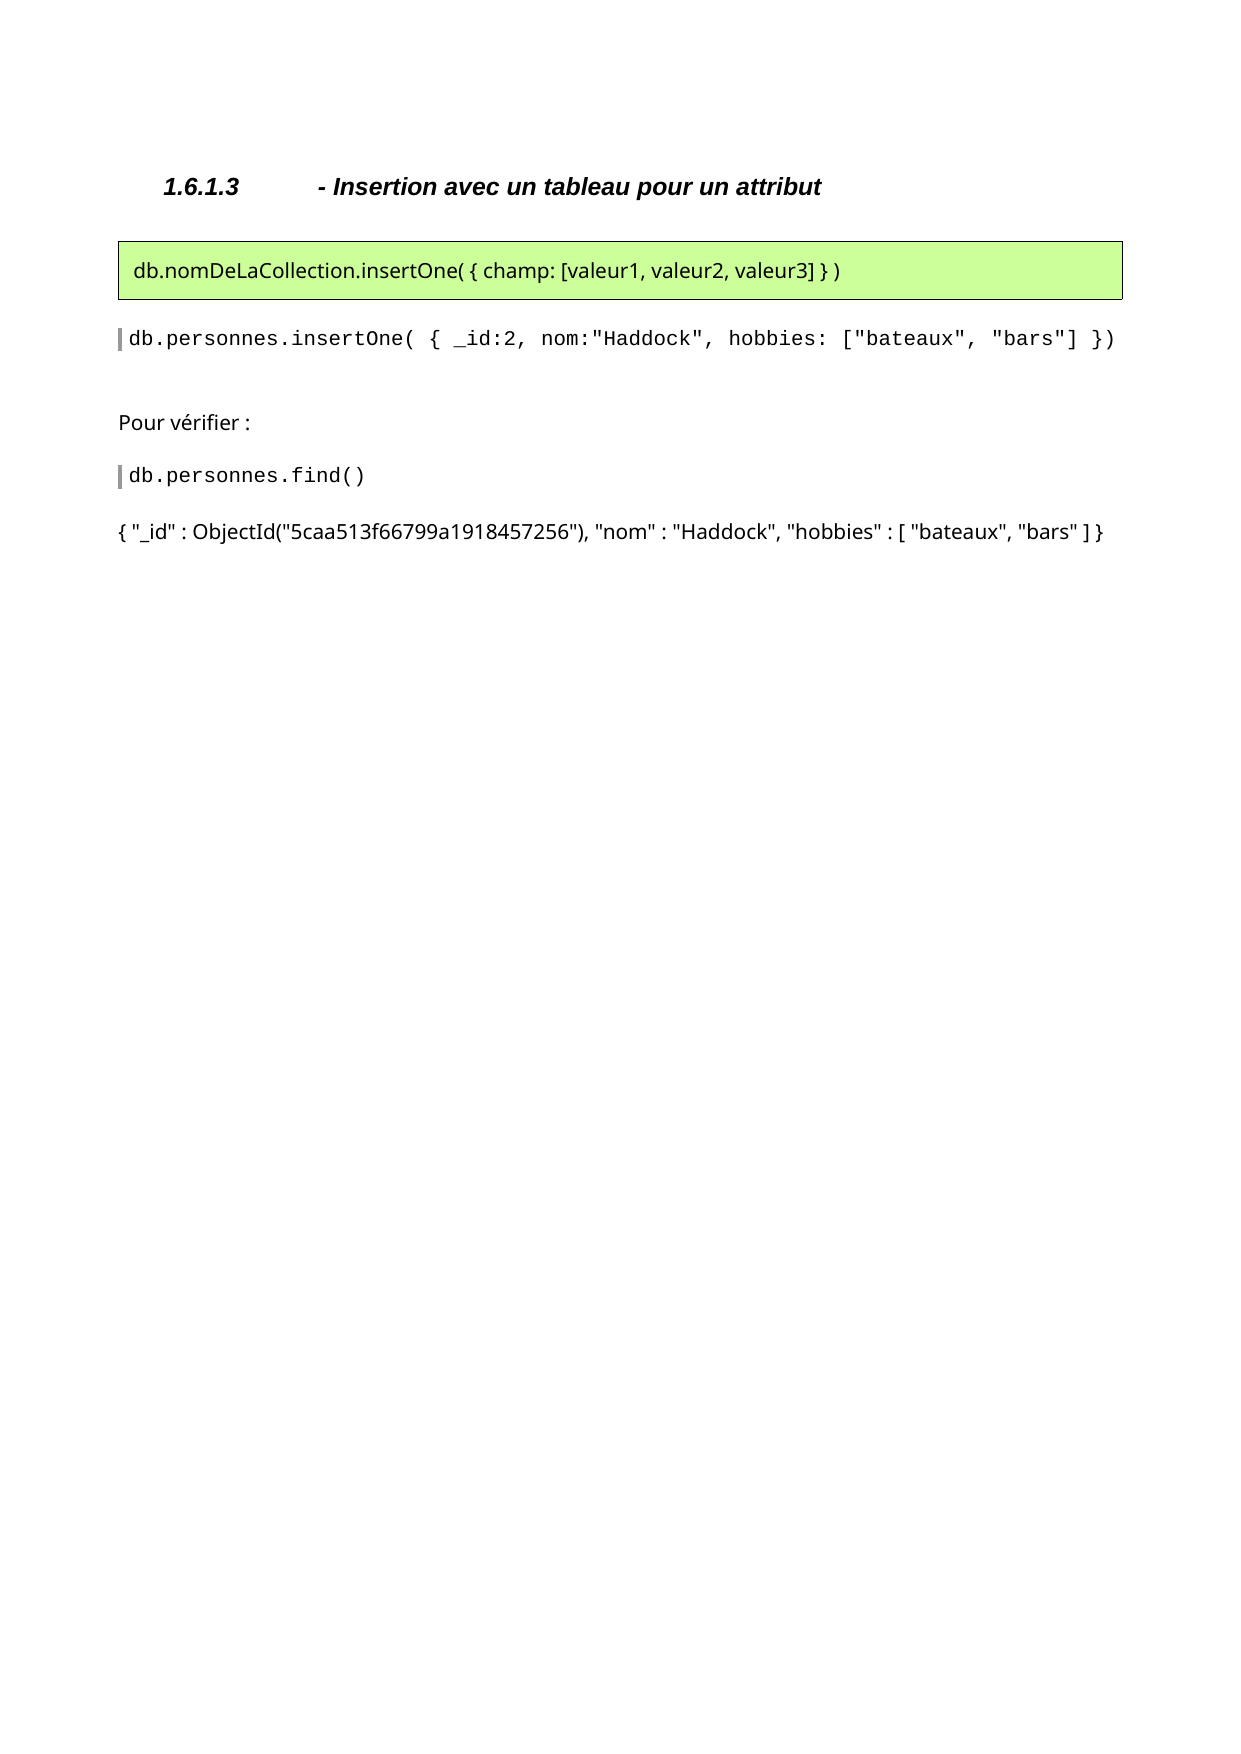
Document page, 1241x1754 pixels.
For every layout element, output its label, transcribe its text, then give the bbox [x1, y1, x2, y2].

text db.nomDeLaCollection.insertOne( { champ: [valeur1, valeur2, valeur3] } ) [119, 242, 1122, 299]
text { "_id" : ObjectId("5caa513f66799a1918457256"), "nom" : "Haddock", "hobbies" : [ "bateaux", "bars" ] } [118, 517, 1122, 546]
text Pour vérifier : [118, 408, 1122, 437]
text db.personnes.find() [122, 465, 1122, 489]
text db.personnes.insertOne( { _id:2, nom:"Haddock", hobbies: ["bateaux", "bars"] }) [122, 328, 1122, 351]
subtitle - Insertion avec un tableau pour un attribut [163, 172, 1122, 200]
